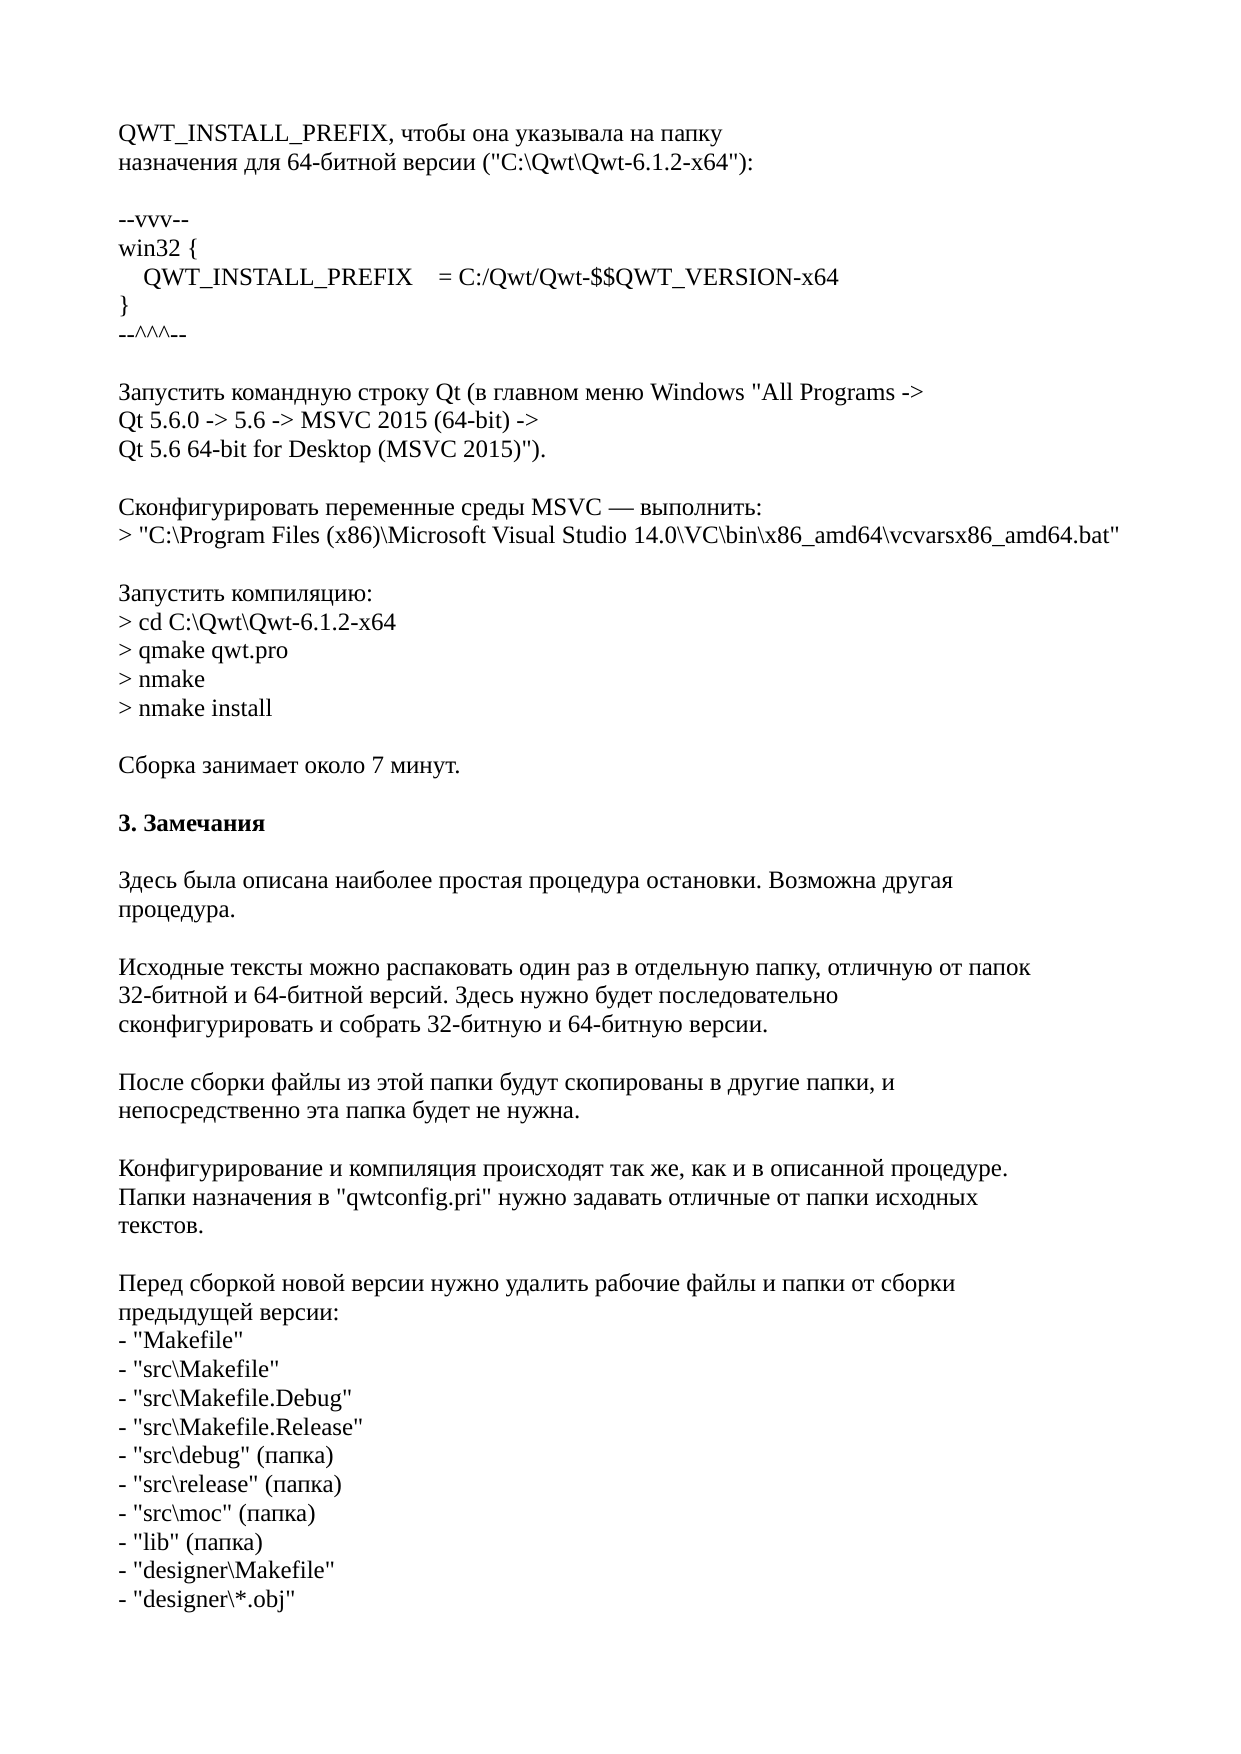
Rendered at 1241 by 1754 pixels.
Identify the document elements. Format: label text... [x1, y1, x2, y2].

text После сборки файлы из этой папки будут скопированы в другие папки, и [118, 1067, 1122, 1096]
text --vvv-- [118, 204, 1122, 233]
text - "src\Makefile.Release" [118, 1412, 1122, 1441]
text - "src\Makefile.Debug" [118, 1383, 1122, 1412]
text непосредственно эта папка будет не нужна. [118, 1096, 1122, 1124]
text > nmake install [118, 693, 1122, 722]
text - "Makefile" [118, 1326, 1122, 1354]
text - "designer\*.obj" [118, 1584, 1122, 1613]
text QWT_INSTALL_PREFIX, чтобы она указывала на папку [118, 118, 1122, 147]
text Папки назначения в "qwtconfig.pri" нужно задавать отличные от папки исходных [118, 1182, 1122, 1211]
text QWT_INSTALL_PREFIX = C:/Qwt/Qwt-$$QWT_VERSION-x64 [118, 262, 1122, 291]
text назначения для 64-битной версии ("C:\Qwt\Qwt-6.1.2-x64"): [118, 147, 1122, 176]
text - "lib" (папка) [118, 1527, 1122, 1556]
text предыдущей версии: [118, 1297, 1122, 1326]
text win32 { [118, 233, 1122, 262]
text 3. Замечания [118, 808, 1122, 837]
text > cd C:\Qwt\Qwt-6.1.2-x64 [118, 607, 1122, 636]
text Здесь была описана наиболее простая процедура остановки. Возможна другая [118, 866, 1122, 894]
text 32-битной и 64-битной версий. Здесь нужно будет последовательно [118, 981, 1122, 1009]
text - "src\moc" (папка) [118, 1498, 1122, 1527]
text Исходные тексты можно распаковать один раз в отдельную папку, отличную от папок [118, 952, 1122, 981]
text Конфигурирование и компиляция происходят так же, как и в описанной процедуре. [118, 1153, 1122, 1182]
text текстов. [118, 1211, 1122, 1239]
text Сборка занимает около 7 минут. [118, 751, 1122, 779]
text > "C:\Program Files (x86)\Microsoft Visual Studio 14.0\VC\bin\x86_amd64\vcvarsx86_amd64.bat" [118, 521, 1122, 549]
text Qt 5.6 64-bit for Desktop (MSVC 2015)"). [118, 434, 1122, 463]
text Перед сборкой новой версии нужно удалить рабочие файлы и папки от сборки [118, 1268, 1122, 1297]
text > nmake [118, 664, 1122, 693]
text - "src\release" (папка) [118, 1469, 1122, 1498]
text } [118, 291, 1122, 319]
text > qmake qwt.pro [118, 636, 1122, 664]
text - "designer\Makefile" [118, 1556, 1122, 1584]
text сконфигурировать и собрать 32-битную и 64-битную версии. [118, 1009, 1122, 1038]
text Запустить компиляцию: [118, 578, 1122, 607]
text процедура. [118, 894, 1122, 923]
text Сконфигурировать переменные среды MSVC — выполнить: [118, 492, 1122, 521]
text Qt 5.6.0 -> 5.6 -> MSVC 2015 (64-bit) -> [118, 406, 1122, 434]
text --^^^-- [118, 319, 1122, 348]
text - "src\Makefile" [118, 1354, 1122, 1383]
text - "src\debug" (папка) [118, 1441, 1122, 1469]
text Запустить командную строку Qt (в главном меню Windows "All Programs -> [118, 377, 1122, 406]
